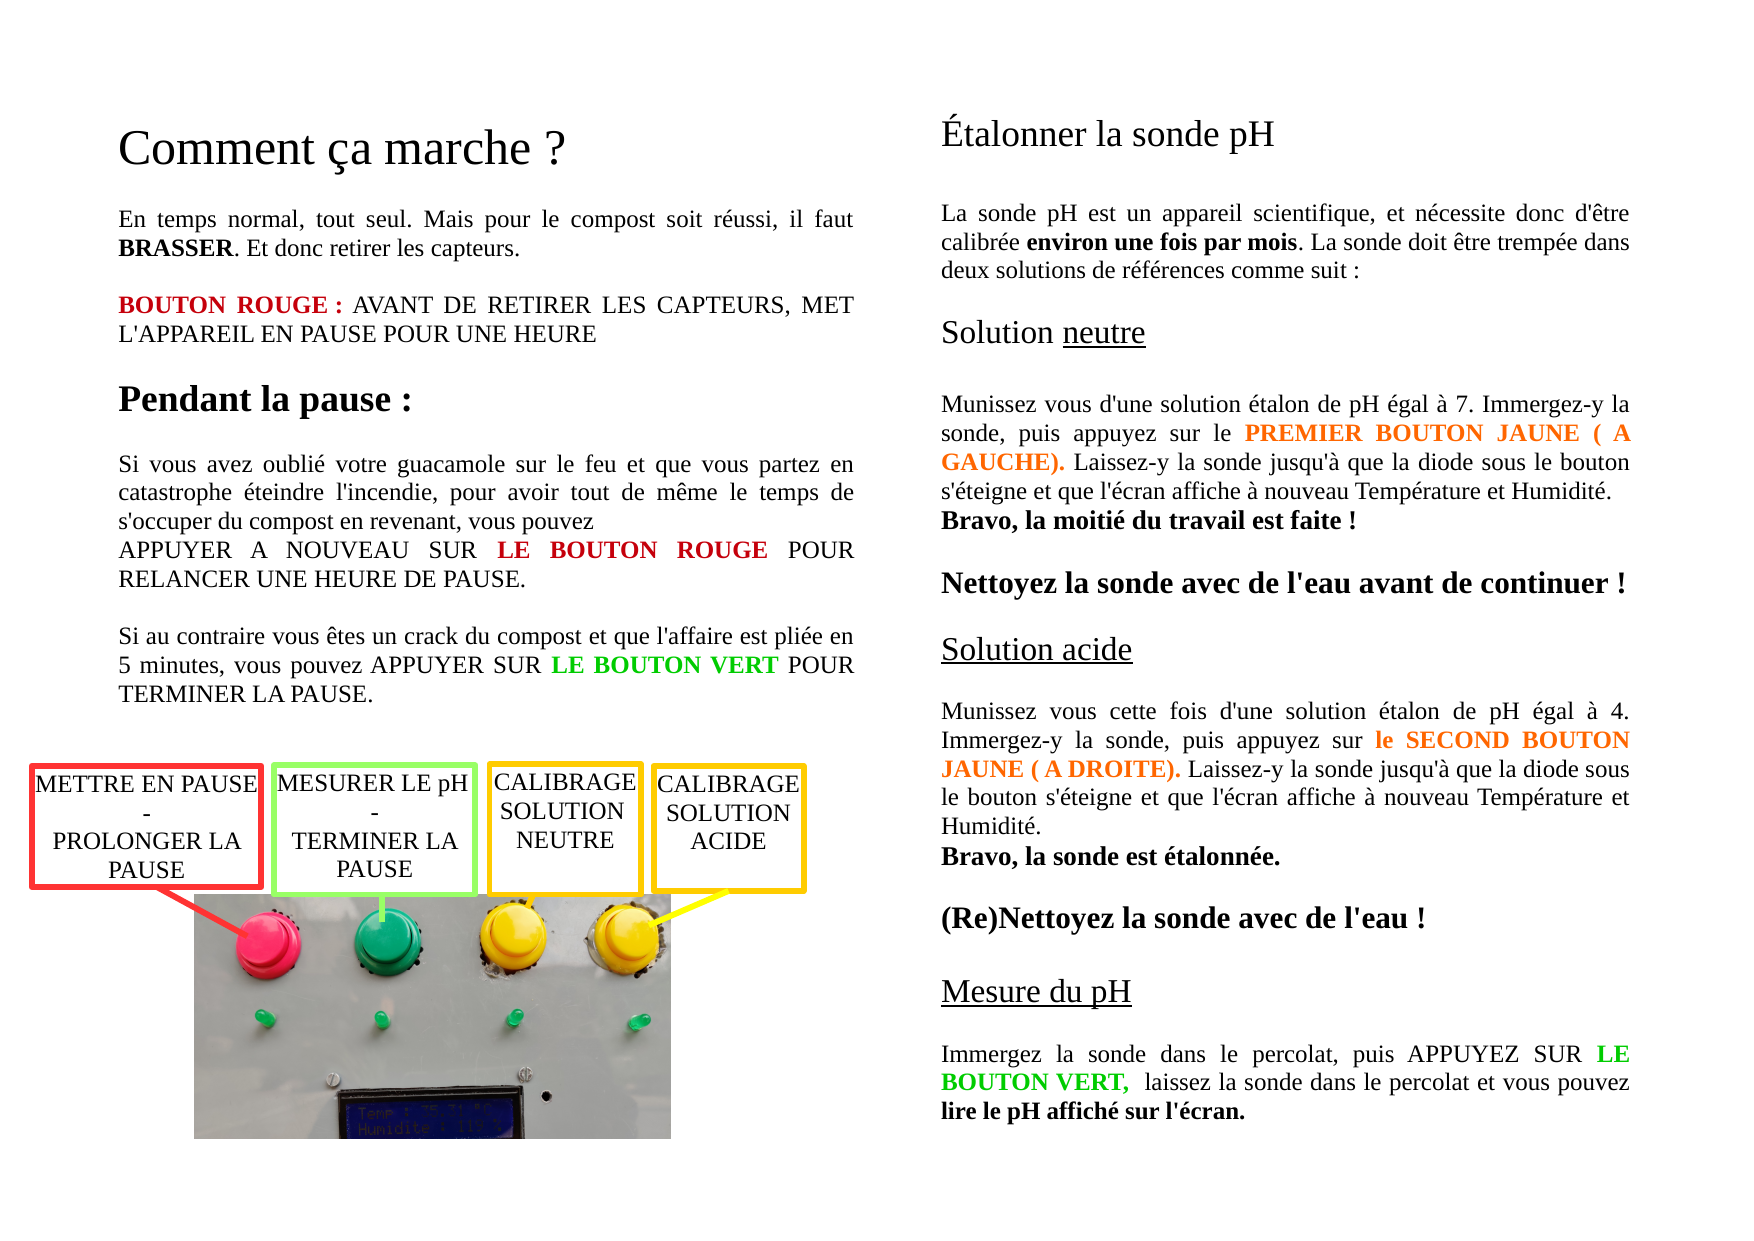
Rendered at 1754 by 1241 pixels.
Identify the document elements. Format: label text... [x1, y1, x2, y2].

text En temps normal, tout seul. Mais pour le compost soit réussi, il faut BRASSER. Et donc retirer les capteurs. [118, 204, 854, 262]
text APPUYER A NOUVEAU SUR LE BOUTON ROUGE POUR RELANCER UNE HEURE DE PAUSE. [118, 535, 854, 592]
text BOUTON ROUGE : AVANT DE RETIRER LES CAPTEURS, MET L'APPAREIL EN PAUSE POUR UNE HEURE [118, 291, 854, 348]
text Si vous avez oublié votre guacamole sur le feu et que vous partez en catastrophe éteindre l'incendie, pour avoir tout de même le temps de s'occuper du compost en revenant, vous pouvez [118, 449, 854, 535]
text Pendant la pause : [118, 377, 854, 420]
text Si au contraire vous êtes un crack du compost et que l'affaire est pliée en 5 minutes, vous pouvez APPUYER SUR LE BOUTON VERT POUR TERMINER LA PAUSE. [118, 621, 854, 707]
text Comment ça marche ? [118, 118, 1636, 176]
